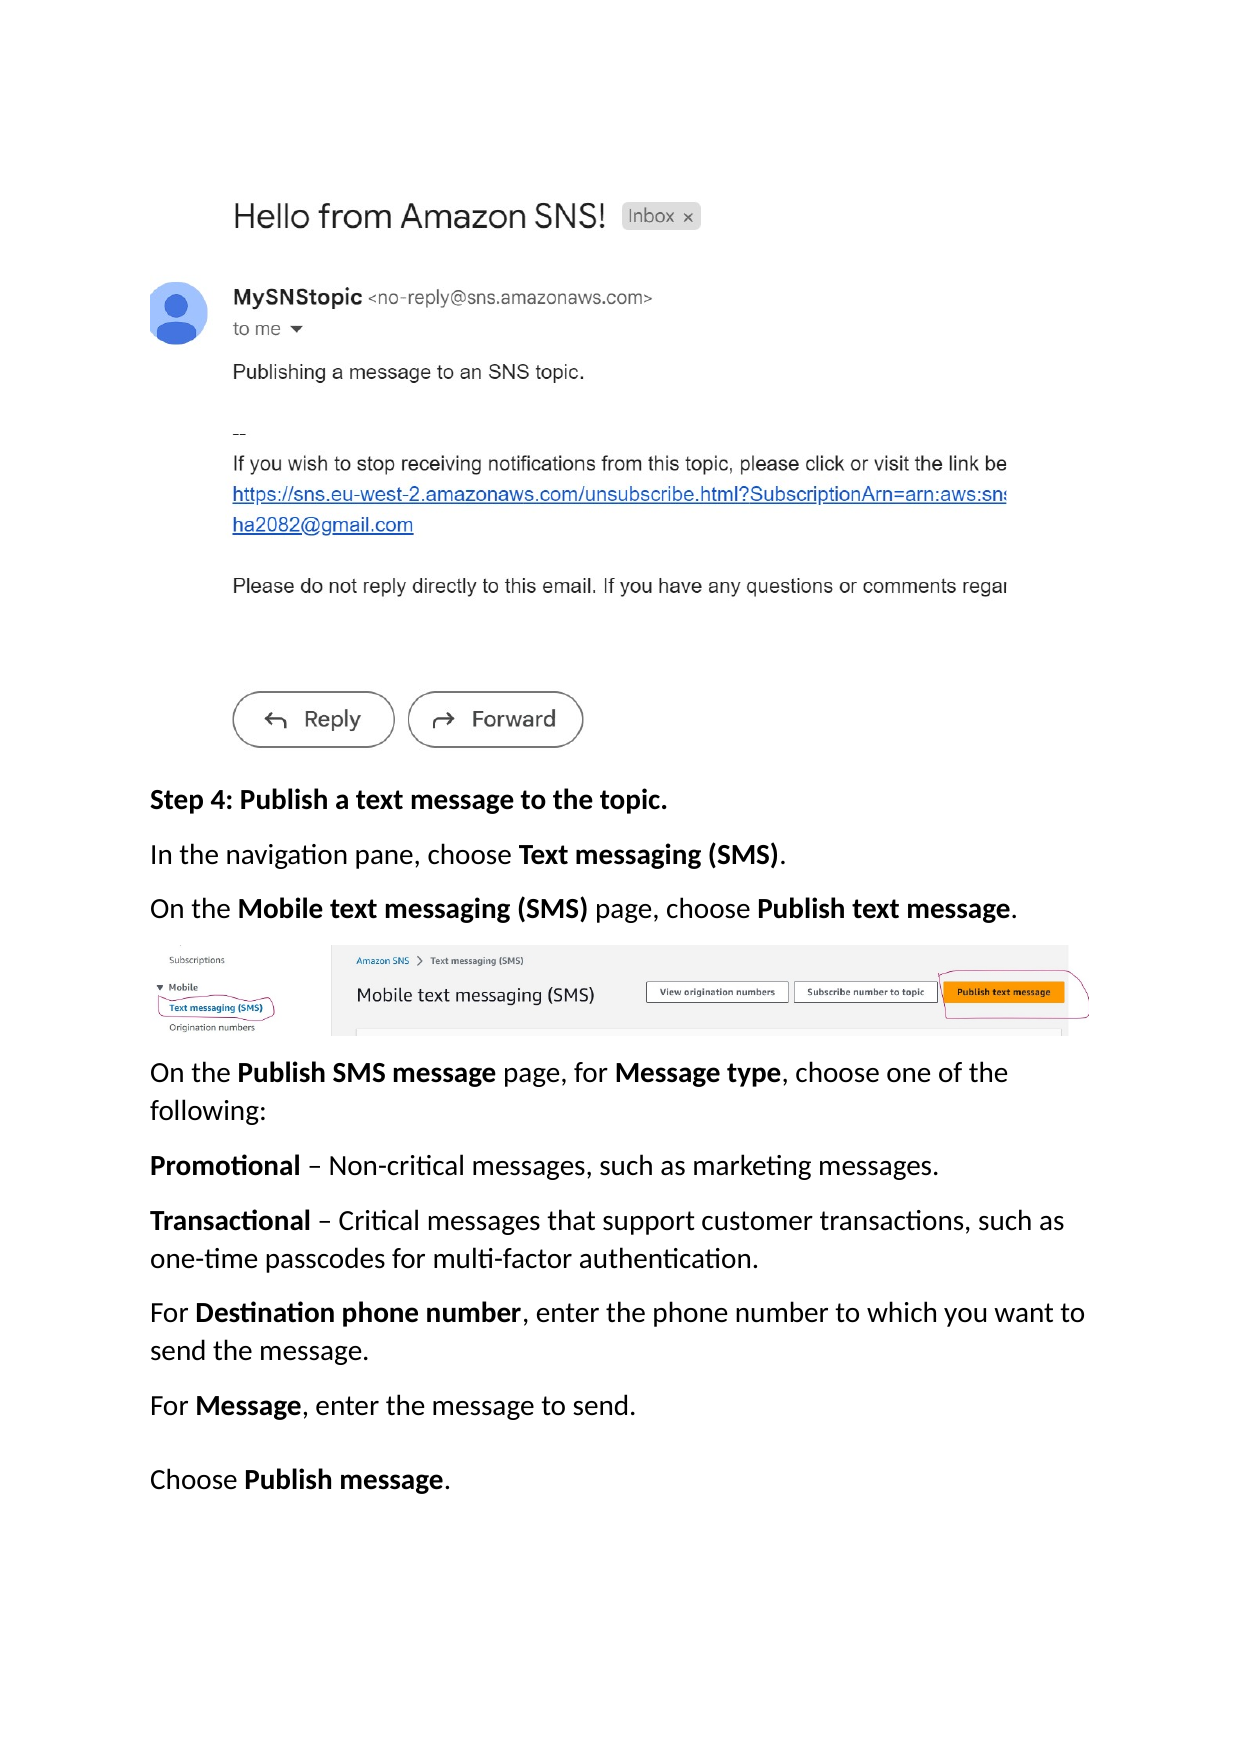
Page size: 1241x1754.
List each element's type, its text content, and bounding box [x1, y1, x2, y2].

text On the Publish SMS message page, for Message type, choose one of the following: [150, 1054, 1090, 1128]
text Transactional – Critical messages that support customer transactions, such as one-time passcodes for multi-factor authentication. [150, 1202, 1090, 1275]
text Step 4: Publish a text message to the topic. [150, 781, 1090, 817]
text Promotional – Non-critical messages, such as marketing messages. [150, 1147, 1090, 1183]
text On the Mobile text messaging (SMS) page, choose Publish text message. [150, 890, 1090, 926]
text In the navigation pane, choose Text messaging (SMS). [150, 836, 1090, 871]
text Choose Publish message. [150, 1461, 1090, 1497]
